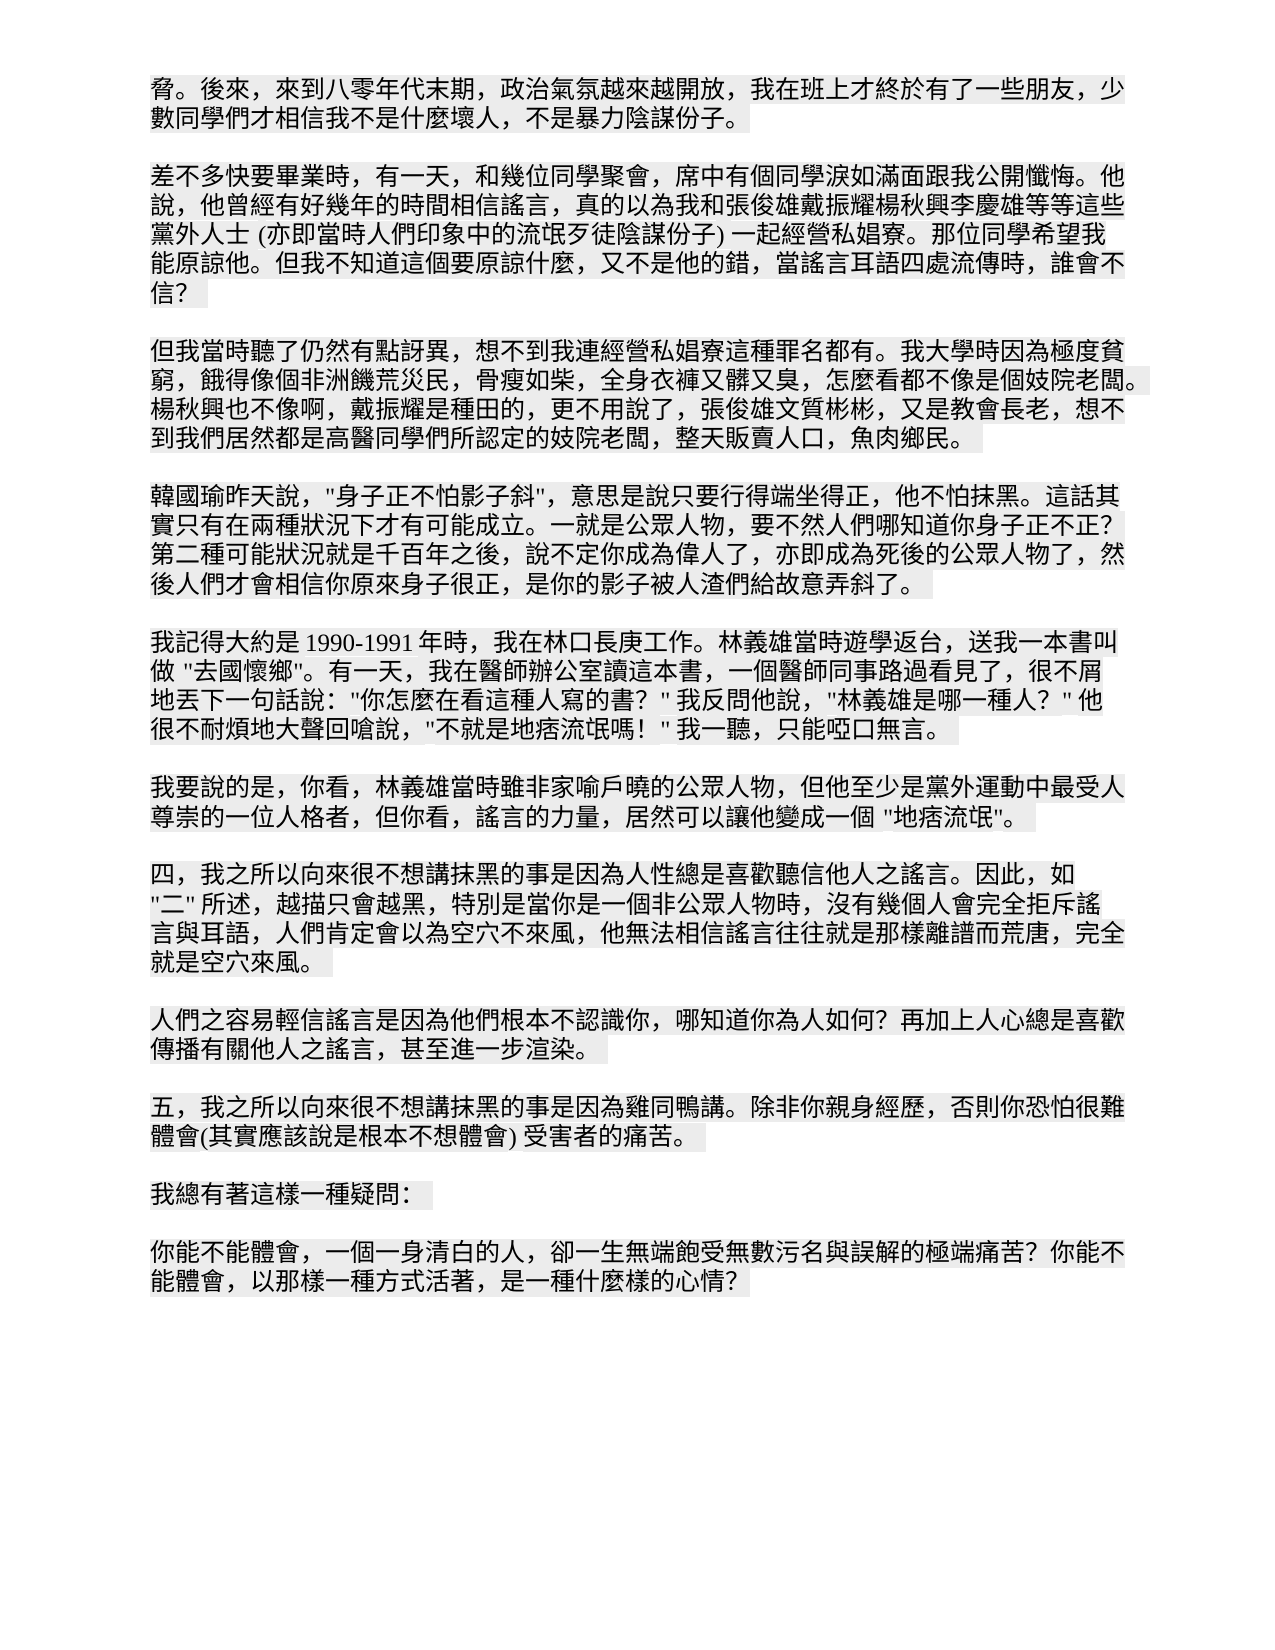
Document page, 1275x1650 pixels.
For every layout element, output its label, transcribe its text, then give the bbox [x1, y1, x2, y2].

text 卡韓政變(28)：我之所以向來很不想講抹黑的事是因為... 陳真2019. 04. 28. 我向來很不想講抹黑的事。若要講，其實不需要引用旁人的例子，光是引用我自身的受害例子都已成百上千，根本數不清。你能不能體會，一個一身清白的人，卻一生無端飽受無數污名與誤解的極端痛苦？你能不能體會，以那樣一種方式活著，是一種什麼樣的心情？ 我向來很不想講抹黑的事。為什麼呢？原因有幾： 一，因為寫來滿紙污穢，那往往涉及在我看來很深的人性之陰暗。談論那樣一種陰暗與醜陋，是一種很不愉快的感覺。人性的黑暗邪惡與醜陋，真是深不見底。許多時候，還真難以置信人心怎麼會那麼壞。 二，越描越黑。 你不妨想想：比方說，一件你根本沒有做、完全不存在的醜事，但你卻被迫得為自己澄清說我沒有做。當你如此澄清時，你想，是不是會讓人以為八字還真有一撇，以為空穴不來風。 抹黑就是這樣：先潑你一大桶糞水，然後就像韓國瑜說的 "組合拳"，接著就由各方人馬接力組合，或是一個人好幾個帳號、無數種匿名，自我引用糞水內容，加以闡釋與發揚光大。 有的還會假扮白臉說，"唉呀，沒那麼嚴重啦"，"原諒他一回吧"，或是說 "旁人哪能知道一切真相，他自己心知肚明"...等等，或是故意用一些含混曖昧的說法，假裝幫你洗一洗糞水，但保證越洗越入骨，越洗越發臭。 這時候，旁觀者看了心裏就會想說："哦！原來這個人的內心如此齷齪，我原本還以為他是個正人君子咧"，或是 "哦，原來大便確實存在，確實其來有自，真是個偽君子"，另外有些人則是會假裝很開明很寬容地說，"這也沒什麼啦，應該沒有那麼嚴重啦，他畢竟也是個凡人啊，私心難免嘛"。 各位懂我的意思嗎？如果有人說他還是不懂，那其實表示他從未有此遭遇，因此他難以體會，或是根本不想體會。 以韓國瑜被蔡正元所指控的所謂 "收受吳敦義的四千萬" 為例。既然是 "指控"，意思當然是說有著四千萬元的骯髒錢，偷偷進了韓國瑜的口袋。這樣一種抹黑很高段，因為蔡啥小元的並沒有這樣講，但他的話語卻完全指向同樣的語意。 韓國瑜莫名其妙被抹黑，當然很生氣，於是發誓表清白說若有此事，願意辭職下台。 接著，換吳敦義上場 "打臉" 韓國瑜說，"有哦，確有此事！但是金額我不記得了"。 很惡毒吧，各位聽懂這裏頭的陰險嗎？ 吳敦義是黨主席，請問天底下哪個黨主席不用為黨以及為黨之候選人募款？吳敦義卻在蔡正元指控韓國瑜的當下，故意說 "有哦，確有此事哦"，說他曾經介紹高雄的企業家捐款給韓國瑜。 但是，請問這樣的事有何特別、有何意義可言？這不就是黨主席的日常作業嗎？巴勒網的很多捐款人是我的好朋友，我能故意曖曖昧昧地說我有拿十幾萬給 (負責管理巴勒網財務的) 良哲哦、然後指控良哲拿了我十幾萬嗎？ 各位應該聽懂這些話語的差別吧。如果不懂，那你一定是在故意裝蒜。明明是一件絲毫沒有任何意義的正常事情，卻能透過種種曖眛修辭，製造出一種韓國瑜私下污錢或貪財的印象和指控。這樣一種居心，這樣一種心機，如果這不叫做人渣，什麼是人渣？ 這還沒完哦，接著，換柯文哲接力。任何一個人，除非是智能不足，否則不可能不清楚這樣一種指控之荒唐與莫名其妙。但是，柯文哲卻故意對外說，"不可能只有四千萬啦，我選舉選過兩次，絕對不止啦"，意思是說韓國瑜汙走 "更多" 的錢，製造出這樣一種韓國瑜醜事被拆穿的印象，因此媒體報導說柯文哲 "諷刺" 韓國瑜 "絕對拿更多"。 所有這些接力抹黑都是透過媒體之大幅報導。然後，換民進黨接手，一個叫王耗啥小宇的小癟三政客，進一步指控。綠媒大標題寫著："綠委爆料：韓國瑜取走2677萬"。不明就裏的人看了標題，是不是更進一步會對韓國瑜更不齒，原來四千萬的捐款被他污走了2677萬！！連實際金額都被逮到了。 可是，這些錢明明是選舉補助款，每得到一張票，就能領到多少官方補助。每個政黨通常都會有一套規範來決定如何使用這筆錢。依照這些人渣綠委的指控邏集輯，那麼，人渣黨及其所有候選人，絕對污走了好幾億。 這還沒完哦。我隨手再舉個例，今天的人渣自由時報以聳動標題寫著： "韓國瑜回應4千萬疑雲 學者哈哈大笑：沒有人格的人！" 報導中寫著，韓國瑜 "認了"、"坦承" 有這些捐款。報導說： "在韓國瑜「消化資訊」之後，今日發表聲明稱自己不是愛財之人。對此，政大地政學系教授徐世榮表示：「哈哈，真是個沒有人格的人」！ " 這個看起來 "沒有人格" 的徐世榮教授，難道是智障？難道真的笨到看不懂這樣一種抹黑？難道真的蠢到不知道這完全是硬要栽贓抹黑？"沒有人格" 的徐世榮當然不太可能這麼笨，而是故意裝蒜，而這才是人性可怕之處。簡單說就是對於異己，便不擇手段去傷害對方。 三，我之所以向來很不想講抹黑的事是因為：非公眾人物被抹黑，更慘上一億倍，因為他根本無從澄清。 公眾人物不管怎麼被抹黑，他不但隨時可以高分貝召開記者會為自己澄清，殺傷力有限。而且，公眾人物動見觀瞻，人們很容易就能看見其所作所為與基本為人。 但是，非公眾人物卻根本沒有任何管道為自己澄清，更不可能對全世界澄清，因為大家根本不認識你。但是，抹黑你的謠言卻四處流竄，在你的所有同學、同事、同行、同業或親友或學界或醫界等等等之間到處流傳，然後人們往往還會進一步加油添醋，自行往更壞的方向想像。 我念大學的頭幾年，做為一個就像亡命之徒那樣的黨外人士，不管是在學校或是在醫界，就跟鬼一樣，人見人厭，一個朋友也沒有，連走在高醫校園裏都會被不認識的學生辱罵威脅。後來，來到八零年代末期，政治氣氛越來越開放，我在班上才終於有了一些朋友，少數同學們才相信我不是什麼壞人，不是暴力陰謀份子。 差不多快要畢業時，有一天，和幾位同學聚會，席中有個同學淚如滿面跟我公開懺悔。他說，他曾經有好幾年的時間相信謠言，真的以為我和張俊雄戴振耀楊秋興李慶雄等等這些黨外人士 (亦即當時人們印象中的流氓歹徒陰謀份子) 一起經營私娼寮。那位同學希望我能原諒他。但我不知道這個要原諒什麼，又不是他的錯，當謠言耳語四處流傳時，誰會不信？ 但我當時聽了仍然有點訝異，想不到我連經營私娼寮這種罪名都有。我大學時因為極度貧窮，餓得像個非洲饑荒災民，骨瘦如柴，全身衣褲又髒又臭，怎麼看都不像是個妓院老闆。楊秋興也不像啊，戴振耀是種田的，更不用說了，張俊雄文質彬彬，又是教會長老，想不到我們居然都是高醫同學們所認定的妓院老闆，整天販賣人口，魚肉鄉民。 韓國瑜昨天說，"身子正不怕影子斜"，意思是說只要行得端坐得正，他不怕抹黑。這話其實只有在兩種狀況下才有可能成立。一就是公眾人物，要不然人們哪知道你身子正不正？第二種可能狀況就是千百年之後，說不定你成為偉人了，亦即成為死後的公眾人物了，然後人們才會相信你原來身子很正，是你的影子被人渣們給故意弄斜了。 我記得大約是1990-1991年時，我在林口長庚工作。林義雄當時遊學返台，送我一本書叫做 "去國懷鄉"。有一天，我在醫師辦公室讀這本書，一個醫師同事路過看見了，很不屑地丟下一句話說："你怎麼在看這種人寫的書？" 我反問他說，"林義雄是哪一種人？" 他很不耐煩地大聲回嗆說，"不就是地痞流氓嗎！" 我一聽，只能啞口無言。 我要說的是，你看，林義雄當時雖非家喻戶曉的公眾人物，但他至少是黨外運動中最受人尊崇的一位人格者，但你看，謠言的力量，居然可以讓他變成一個 "地痞流氓"。 四，我之所以向來很不想講抹黑的事是因為人性總是喜歡聽信他人之謠言。因此，如 "二" 所述，越描只會越黑，特別是當你是一個非公眾人物時，沒有幾個人會完全拒斥謠言與耳語，人們肯定會以為空穴不來風，他無法相信謠言往往就是那樣離譜而荒唐，完全就是空穴來風。 人們之容易輕信謠言是因為他們根本不認識你，哪知道你為人如何？再加上人心總是喜歡傳播有關他人之謠言，甚至進一步渲染。 五，我之所以向來很不想講抹黑的事是因為雞同鴨講。除非你親身經歷，否則你恐怕很難體會(其實應該說是根本不想體會) 受害者的痛苦。 我總有著這樣一種疑問： 你能不能體會，一個一身清白的人，卻一生無端飽受無數污名與誤解的極端痛苦？你能不能體會，以那樣一種方式活著，是一種什麼樣的心情？ [150, 75, 1125, 1297]
